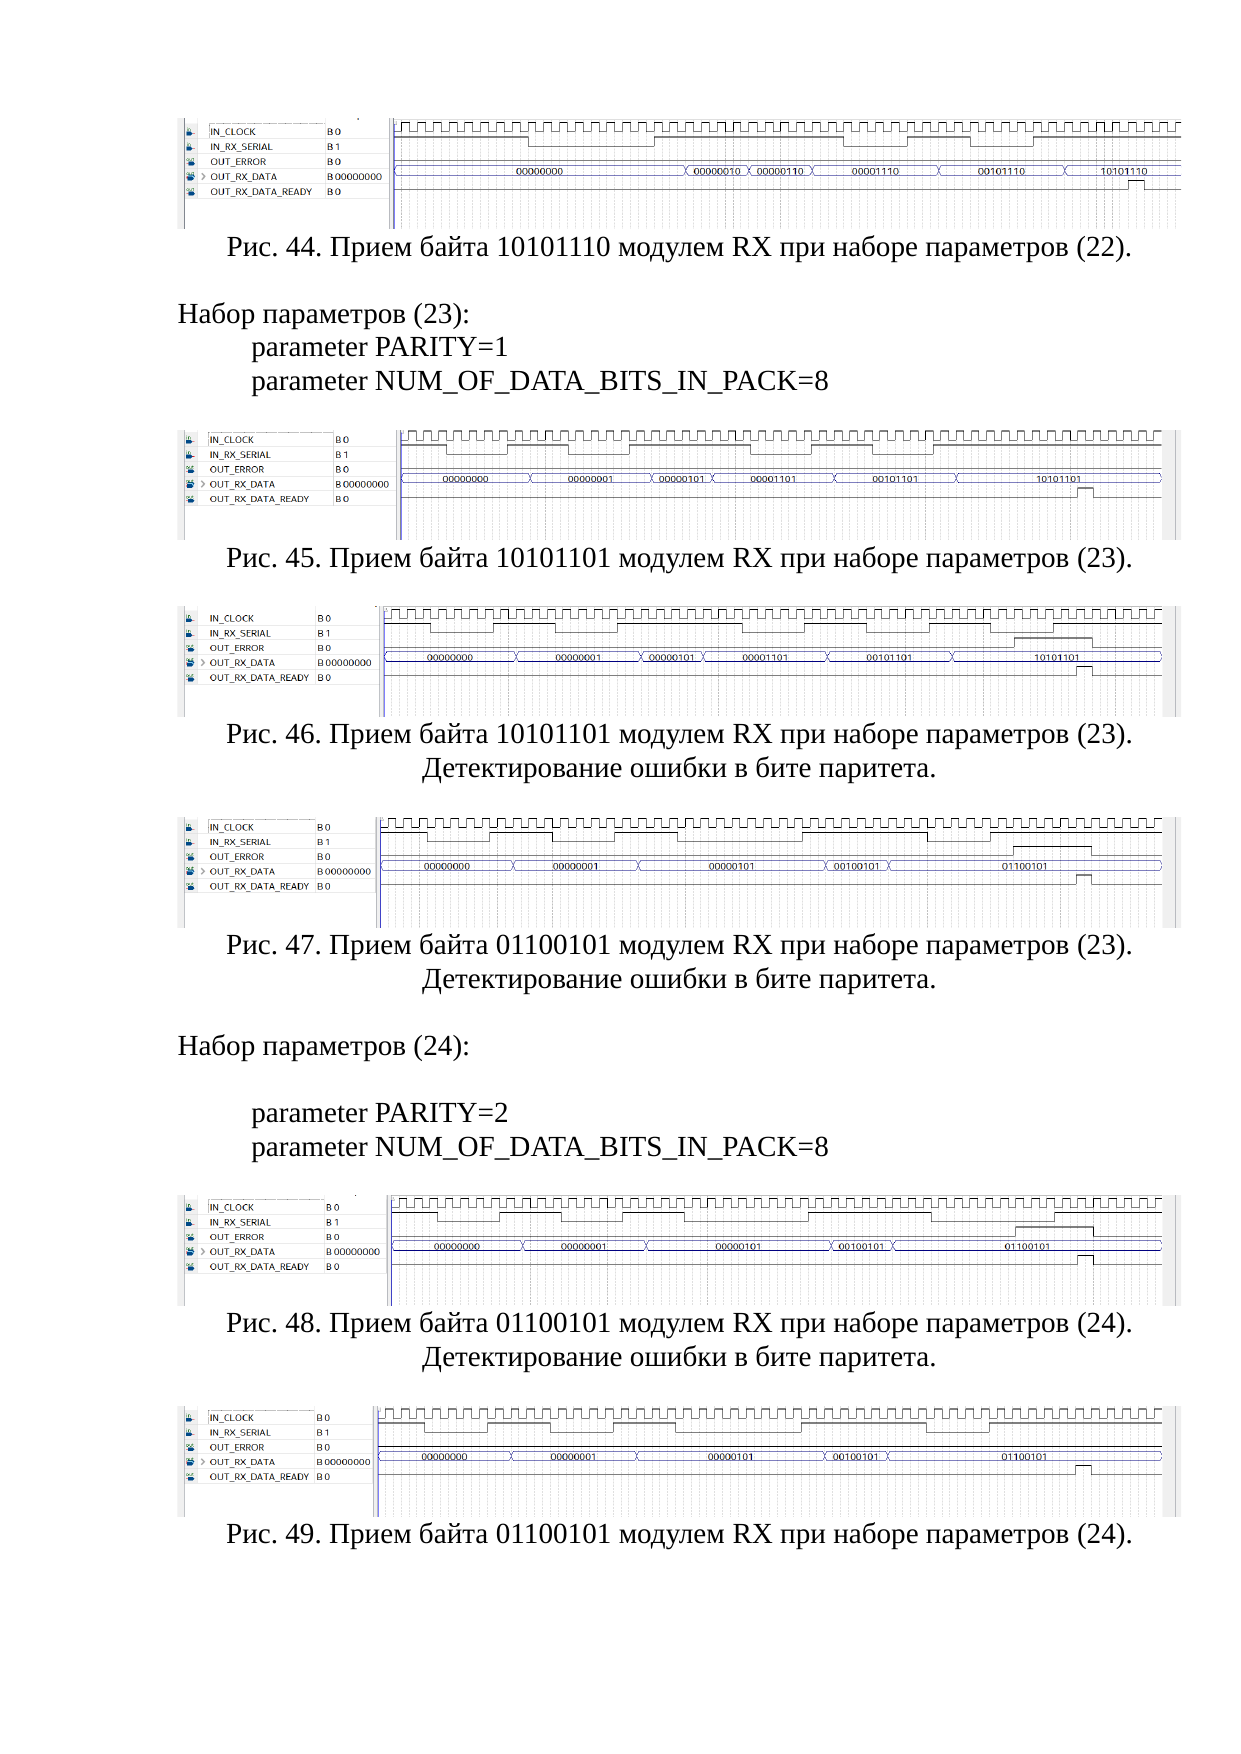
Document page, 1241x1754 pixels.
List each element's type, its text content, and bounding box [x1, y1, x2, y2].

text Рис. 48. Прием байта 01100101 модулем RX при наборе параметров (24). Детектирование ошибки в бите паритета. [177, 1306, 1181, 1373]
text Рис. 44. Прием байта 10101110 модулем RX при наборе параметров (22). [177, 229, 1181, 262]
text parameter NUM_OF_DATA_BITS_IN_PACK=8 [177, 1129, 1181, 1162]
text Рис. 45. Прием байта 10101101 модулем RX при наборе параметров (23). [177, 540, 1181, 573]
picture [177, 817, 1182, 928]
picture [177, 118, 1182, 229]
picture [177, 430, 1182, 540]
text Рис. 46. Прием байта 10101101 модулем RX при наборе параметров (23). Детектирование ошибки в бите паритета. [177, 717, 1181, 784]
text Рис. 49. Прием байта 01100101 модулем RX при наборе параметров (24). [177, 1517, 1181, 1550]
picture [177, 606, 1182, 717]
picture [177, 1406, 1182, 1517]
text Набор параметров (24): [177, 1028, 1181, 1062]
text Набор параметров (23): [177, 296, 1181, 329]
text Рис. 47. Прием байта 01100101 модулем RX при наборе параметров (23). Детектирование ошибки в бите паритета. [177, 928, 1181, 994]
text parameter PARITY=2 [177, 1095, 1181, 1129]
text parameter NUM_OF_DATA_BITS_IN_PACK=8 [177, 363, 1181, 396]
picture [177, 1195, 1182, 1306]
text parameter PARITY=1 [177, 329, 1181, 363]
